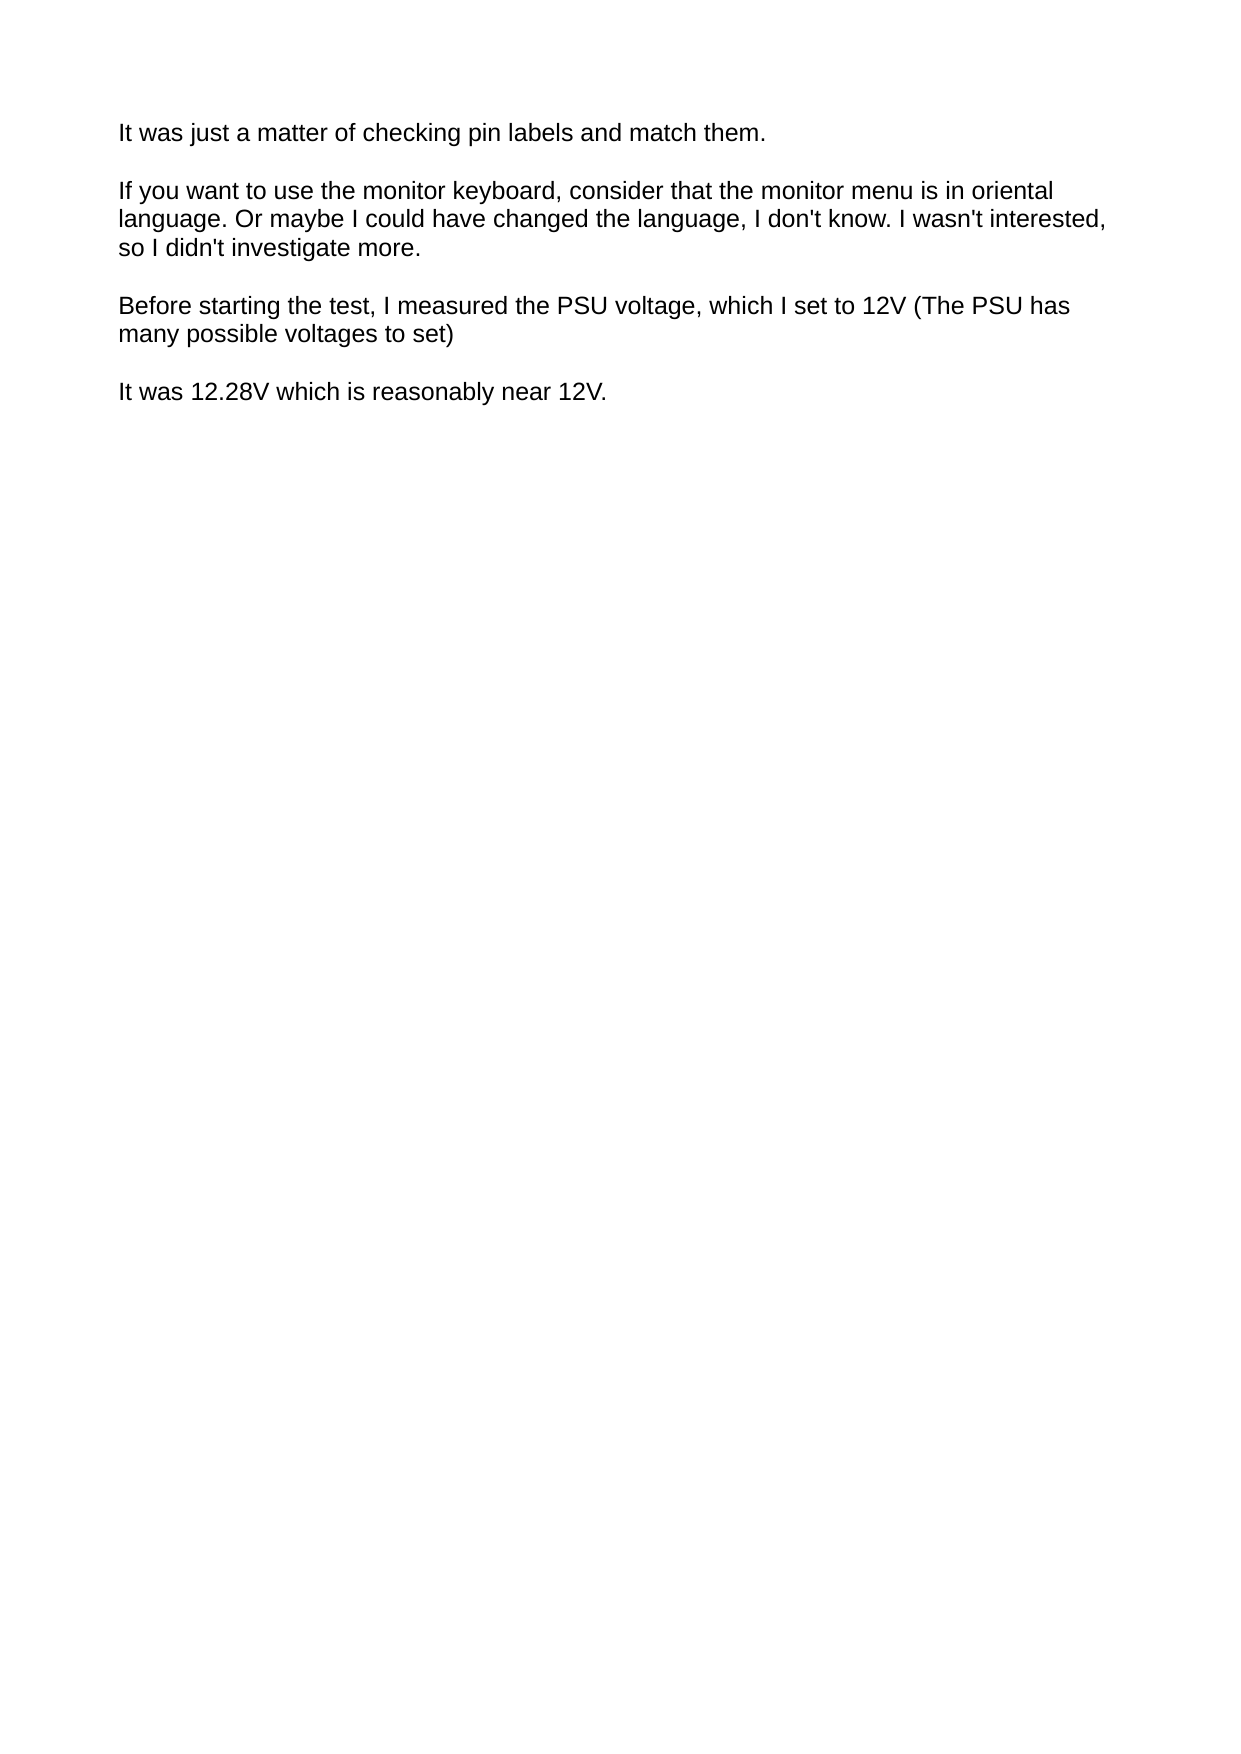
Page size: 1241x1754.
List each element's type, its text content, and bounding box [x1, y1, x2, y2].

text Before starting the test, I measured the PSU voltage, which I set to 12V (The PSU has many possible voltages to set) [118, 291, 1122, 348]
text It was 12.28V which is reasonably near 12V. [118, 377, 1122, 406]
text If you want to use the monitor keyboard, consider that the monitor menu is in oriental language. Or maybe I could have changed the language, I don't know. I wasn't interested, so I didn't investigate more. [118, 176, 1122, 262]
text It was just a matter of checking pin labels and match them. [118, 118, 1122, 147]
